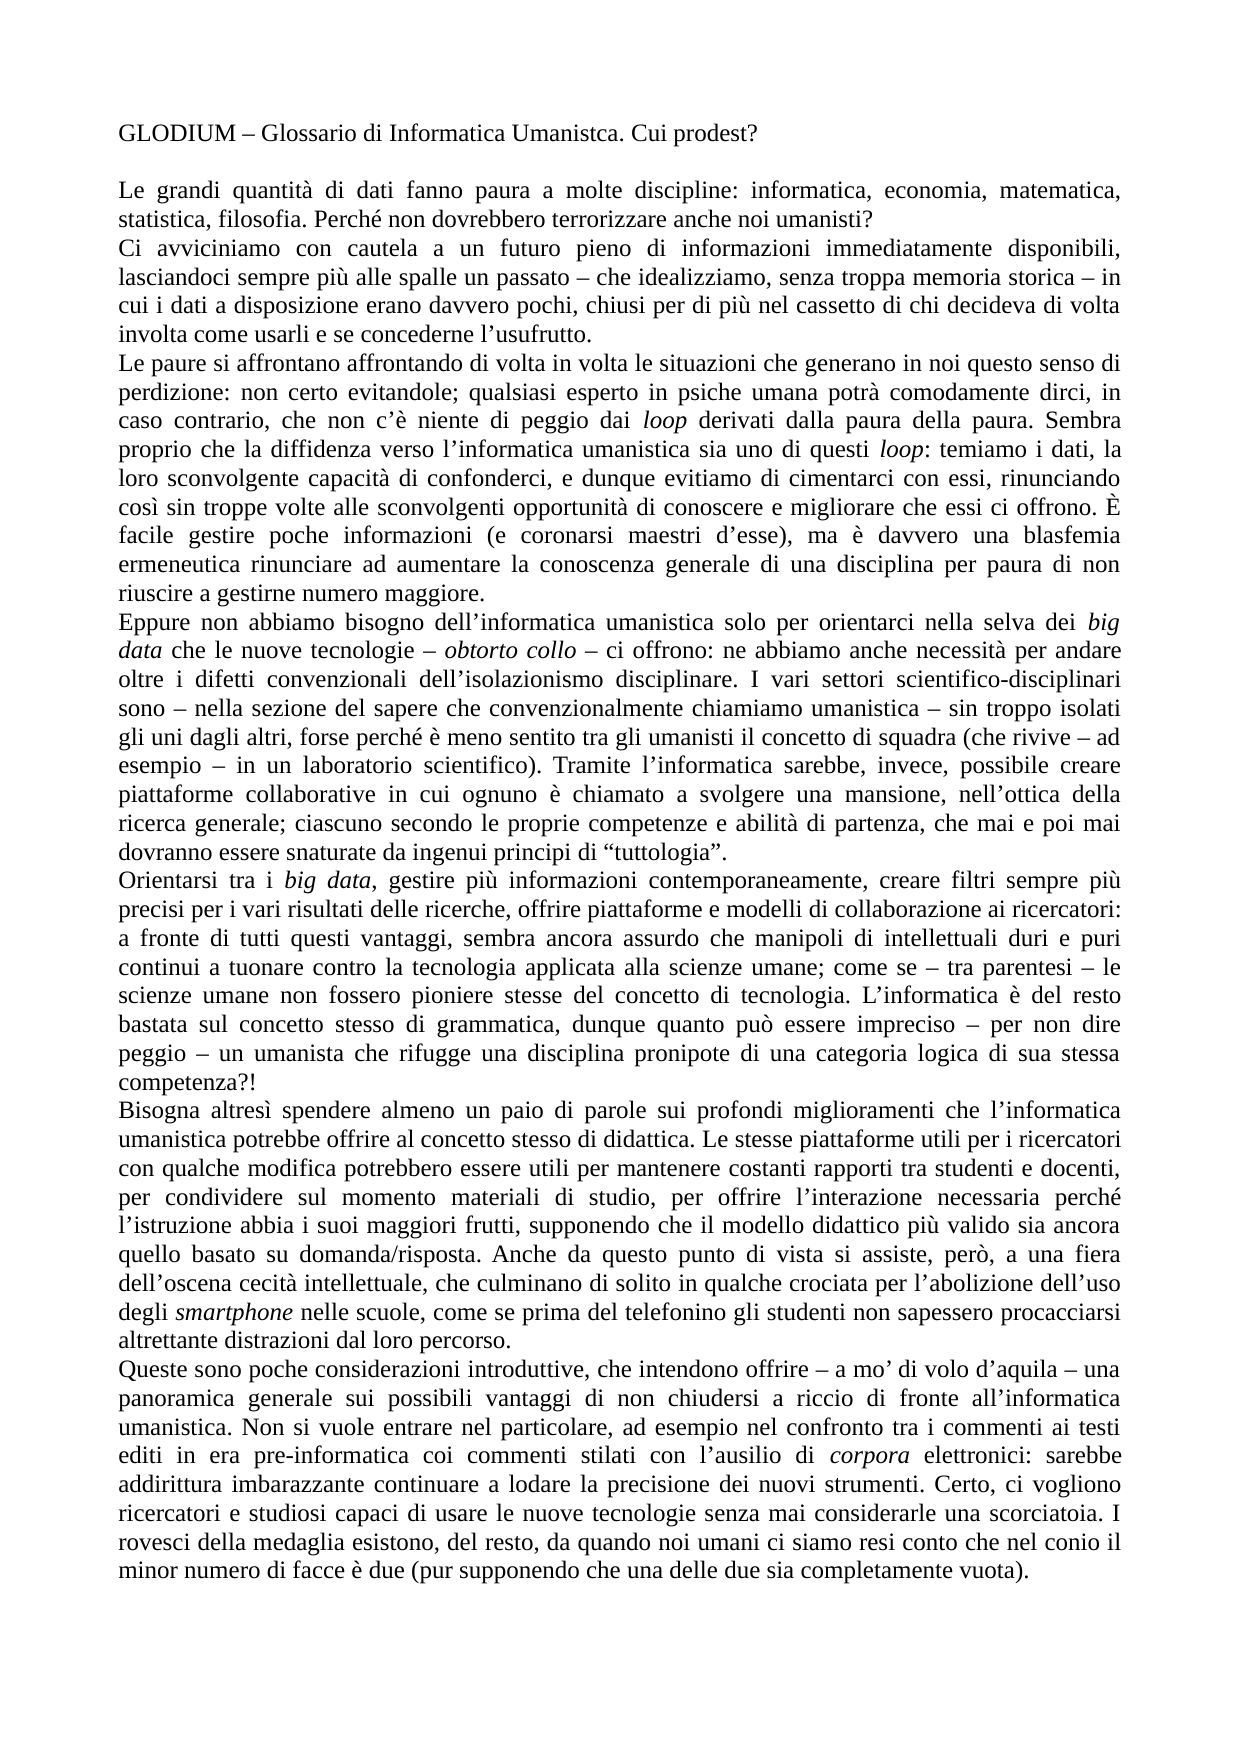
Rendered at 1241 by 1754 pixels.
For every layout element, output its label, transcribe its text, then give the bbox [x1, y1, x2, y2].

text Le paure si affrontano affrontando di volta in volta le situazioni che generano in noi questo senso di perdizione: non certo evitandole; qualsiasi esperto in psiche umana potrà comodamente dirci, in caso contrario, che non c’è niente di peggio dai loop derivati dalla paura della paura. Sembra proprio che la diffidenza verso l’informatica umanistica sia uno di questi loop: temiamo i dati, la loro sconvolgente capacità di confonderci, e dunque evitiamo di cimentarci con essi, rinunciando così sin troppe volte alle sconvolgenti opportunità di conoscere e migliorare che essi ci offrono. È facile gestire poche informazioni (e coronarsi maestri d’esse), ma è davvero una blasfemia ermeneutica rinunciare ad aumentare la conoscenza generale di una disciplina per paura di non riuscire a gestirne numero maggiore. [118, 348, 1122, 607]
text Eppure non abbiamo bisogno dell’informatica umanistica solo per orientarci nella selva dei big data che le nuove tecnologie – obtorto collo – ci offrono: ne abbiamo anche necessità per andare oltre i difetti convenzionali dell’isolazionismo disciplinare. I vari settori scientifico-disciplinari sono – nella sezione del sapere che convenzionalmente chiamiamo umanistica – sin troppo isolati gli uni dagli altri, forse perché è meno sentito tra gli umanisti il concetto di squadra (che rivive – ad esempio – in un laboratorio scientifico). Tramite l’informatica sarebbe, invece, possibile creare piattaforme collaborative in cui ognuno è chiamato a svolgere una mansione, nell’ottica della ricerca generale; ciascuno secondo le proprie competenze e abilità di partenza, che mai e poi mai dovranno essere snaturate da ingenui principi di “tuttologia”. [118, 607, 1122, 866]
text Orientarsi tra i big data, gestire più informazioni contemporaneamente, creare filtri sempre più precisi per i vari risultati delle ricerche, offrire piattaforme e modelli di collaborazione ai ricercatori: a fronte di tutti questi vantaggi, sembra ancora assurdo che manipoli di intellettuali duri e puri continui a tuonare contro la tecnologia applicata alla scienze umane; come se – tra parentesi – le scienze umane non fossero pioniere stesse del concetto di tecnologia. L’informatica è del resto bastata sul concetto stesso di grammatica, dunque quanto può essere impreciso – per non dire peggio – un umanista che rifugge una disciplina pronipote di una categoria logica di sua stessa competenza?! [118, 866, 1122, 1096]
text Le grandi quantità di dati fanno paura a molte discipline: informatica, economia, matematica, statistica, filosofia. Perché non dovrebbero terrorizzare anche noi umanisti? [118, 176, 1122, 233]
text Ci avviciniamo con cautela a un futuro pieno di informazioni immediatamente disponibili, lasciandoci sempre più alle spalle un passato – che idealizziamo, senza troppa memoria storica – in cui i dati a disposizione erano davvero pochi, chiusi per di più nel cassetto di chi decideva di volta involta come usarli e se concederne l’usufrutto. [118, 233, 1122, 348]
text Queste sono poche considerazioni introduttive, che intendono offrire – a mo’ di volo d’aquila – una panoramica generale sui possibili vantaggi di non chiudersi a riccio di fronte all’informatica umanistica. Non si vuole entrare nel particolare, ad esempio nel confronto tra i commenti ai testi editi in era pre-informatica coi commenti stilati con l’ausilio di corpora elettronici: sarebbe addirittura imbarazzante continuare a lodare la precisione dei nuovi strumenti. Certo, ci vogliono ricercatori e studiosi capaci di usare le nuove tecnologie senza mai considerarle una scorciatoia. I rovesci della medaglia esistono, del resto, da quando noi umani ci siamo resi conto che nel conio il minor numero di facce è due (pur supponendo che una delle due sia completamente vuota). [118, 1354, 1122, 1584]
text Bisogna altresì spendere almeno un paio di parole sui profondi miglioramenti che l’informatica umanistica potrebbe offrire al concetto stesso di didattica. Le stesse piattaforme utili per i ricercatori con qualche modifica potrebbero essere utili per mantenere costanti rapporti tra studenti e docenti, per condividere sul momento materiali di studio, per offrire l’interazione necessaria perché l’istruzione abbia i suoi maggiori frutti, supponendo che il modello didattico più valido sia ancora quello basato su domanda/risposta. Anche da questo punto di vista si assiste, però, a una fiera dell’oscena cecità intellettuale, che culminano di solito in qualche crociata per l’abolizione dell’uso degli smartphone nelle scuole, come se prima del telefonino gli studenti non sapessero procacciarsi altrettante distrazioni dal loro percorso. [118, 1096, 1122, 1354]
text GLODIUM – Glossario di Informatica Umanistca. Cui prodest? [118, 118, 1122, 147]
